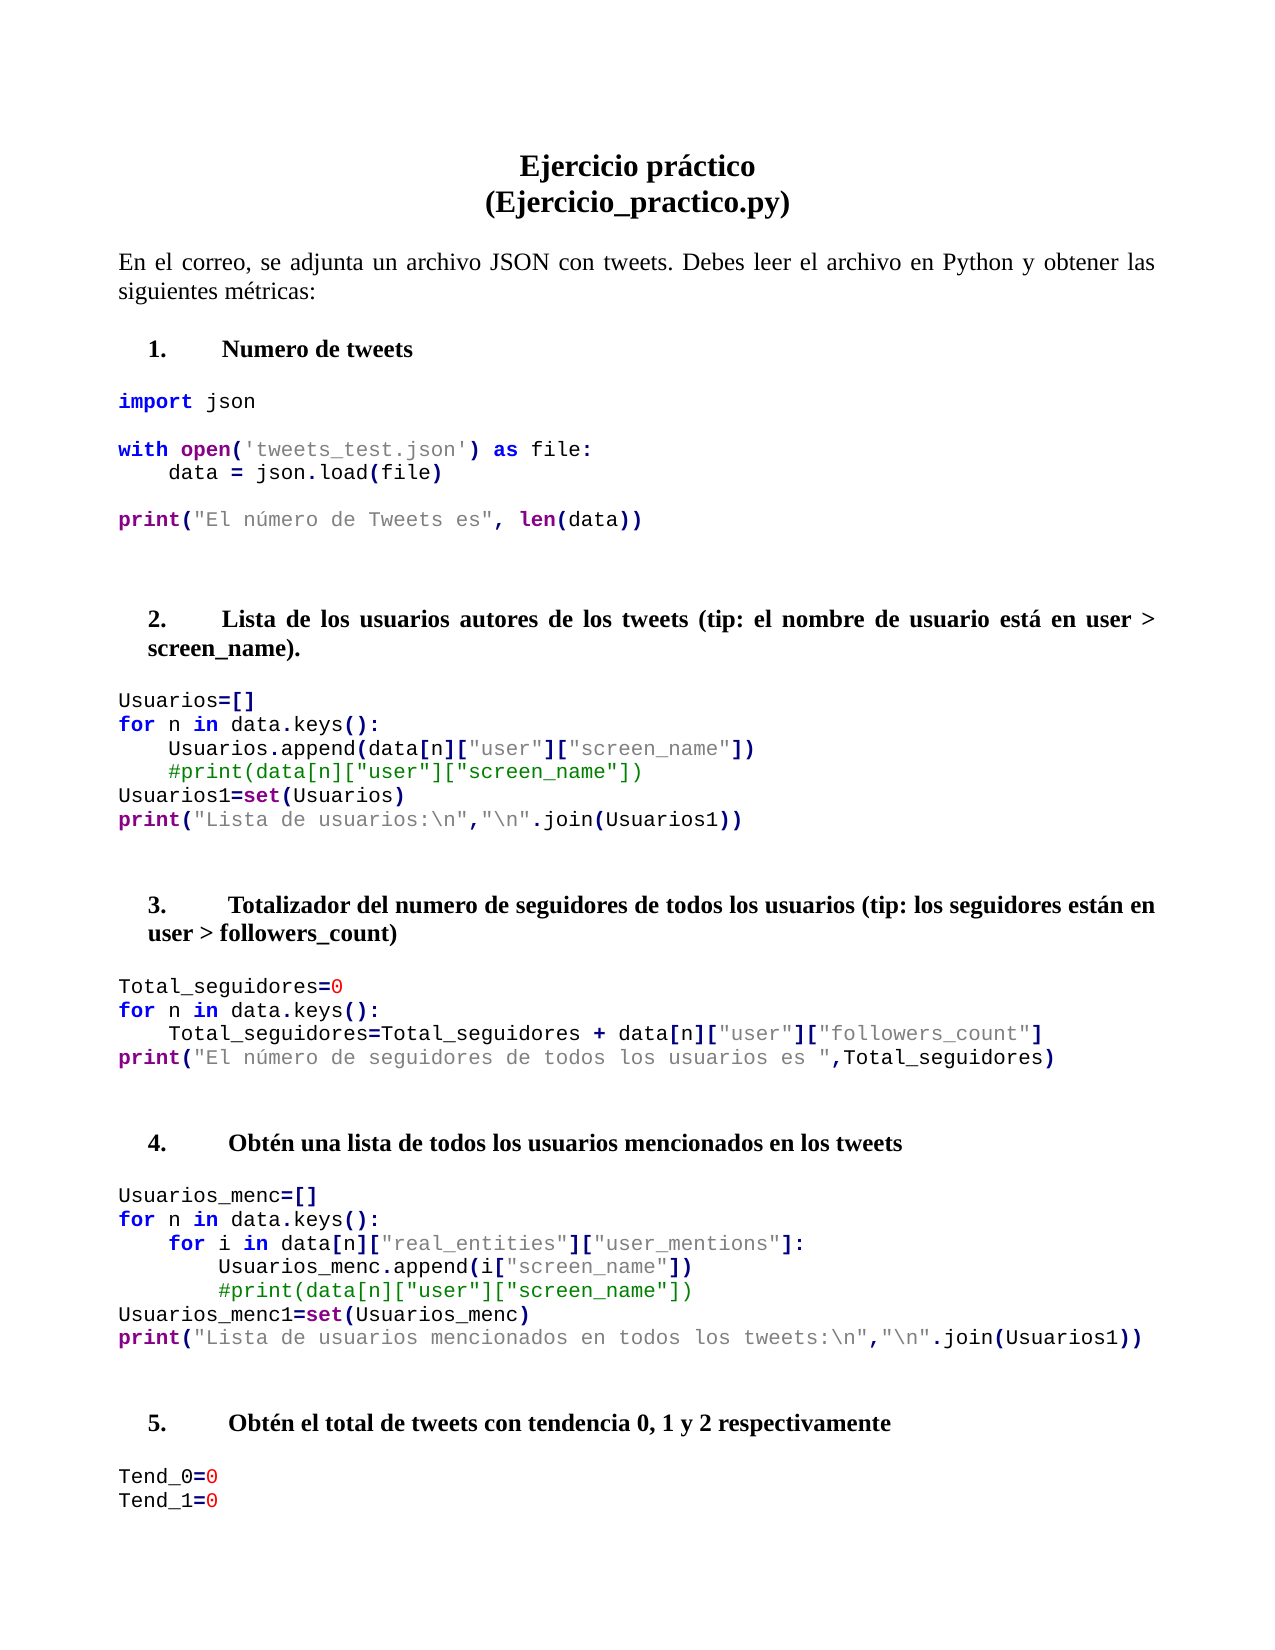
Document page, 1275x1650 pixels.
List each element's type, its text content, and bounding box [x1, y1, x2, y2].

text for n in data.keys(): [118, 714, 1157, 738]
list Lista de los usuarios autores de los tweets (tip: el nombre de usuario está en user > screen_name). [148, 604, 1157, 662]
list Numero de tweets [148, 334, 1157, 362]
text Total_seguidores=Total_seguidores + data[n]["user"]["followers_count"] [118, 1023, 1157, 1047]
list Obtén una lista de todos los usuarios mencionados en los tweets [148, 1128, 1157, 1157]
text Usuarios_menc=[] [118, 1186, 1157, 1209]
text Ejercicio práctico [118, 147, 1157, 183]
text for n in data.keys(): [118, 1209, 1157, 1233]
text import json [118, 391, 1157, 415]
text Tend_0=0 [118, 1466, 1157, 1490]
text print("Lista de usuarios:\n","\n".join(Usuarios1)) [118, 808, 1157, 832]
text Usuarios.append(data[n]["user"]["screen_name"]) [118, 738, 1157, 761]
text Usuarios1=set(Usuarios) [118, 785, 1157, 808]
text Tend_1=0 [118, 1490, 1157, 1513]
list Obtén el total de tweets con tendencia 0, 1 y 2 respectivamente [148, 1408, 1157, 1437]
text with open('tweets_test.json') as file: [118, 438, 1157, 462]
text Total_seguidores=0 [118, 976, 1157, 999]
text #print(data[n]["user"]["screen_name"]) [118, 1280, 1157, 1304]
text #print(data[n]["user"]["screen_name"]) [118, 761, 1157, 785]
text Usuarios_menc1=set(Usuarios_menc) [118, 1304, 1157, 1327]
text Usuarios=[] [118, 690, 1157, 714]
text print("Lista de usuarios mencionados en todos los tweets:\n","\n".join(Usuarios1)) [118, 1327, 1157, 1351]
text data = json.load(file) [118, 462, 1157, 486]
text for n in data.keys(): [118, 999, 1157, 1023]
text (Ejercicio_practico.py) [118, 183, 1157, 219]
list Totalizador del numero de seguidores de todos los usuarios (tip: los seguidores están en user > followers_count) [148, 890, 1157, 947]
text En el correo, se adjunta un archivo JSON con tweets. Debes leer el archivo en Python y obtener las siguientes métricas: [118, 247, 1157, 305]
text print("El número de Tweets es", len(data)) [118, 509, 1157, 533]
text Usuarios_menc.append(i["screen_name"]) [118, 1256, 1157, 1280]
text for i in data[n]["real_entities"]["user_mentions"]: [118, 1233, 1157, 1256]
text print("El número de seguidores de todos los usuarios es ",Total_seguidores) [118, 1047, 1157, 1071]
